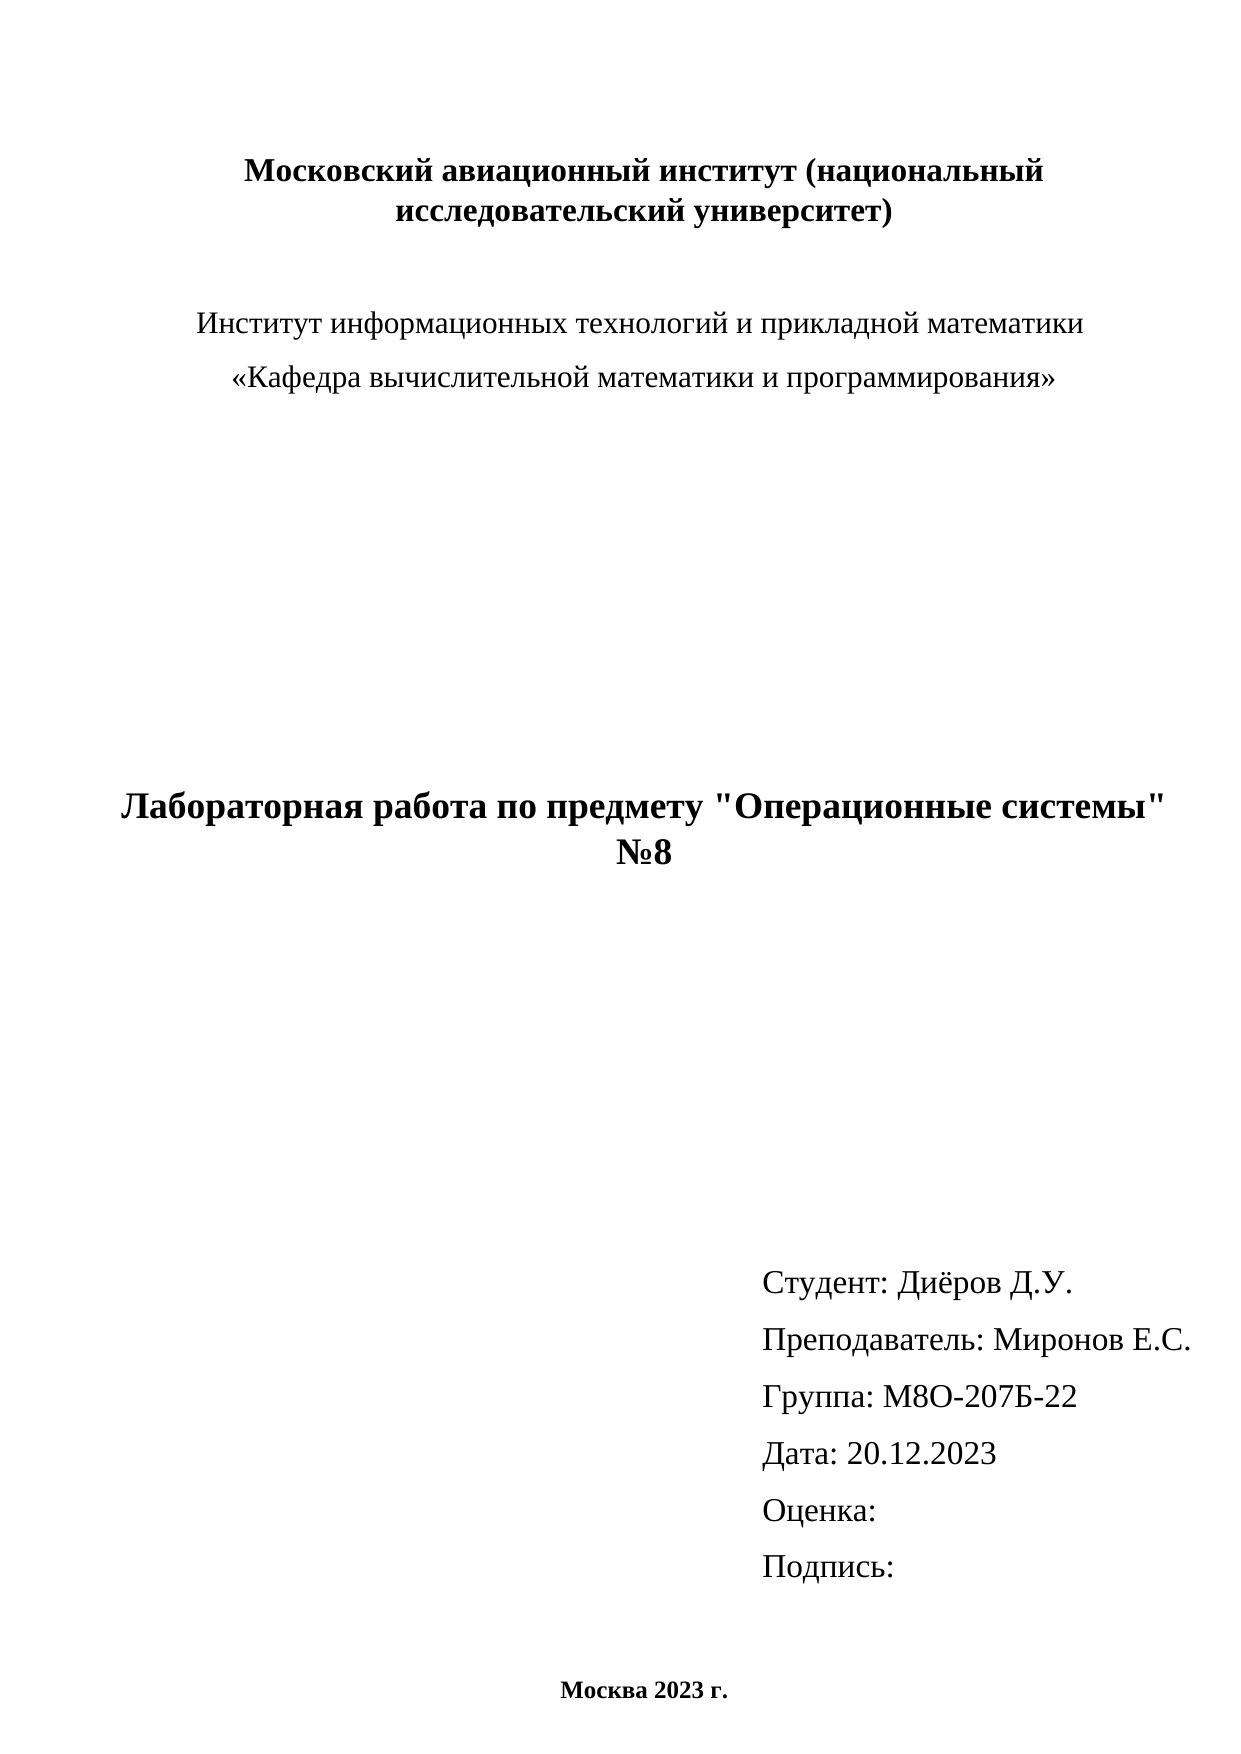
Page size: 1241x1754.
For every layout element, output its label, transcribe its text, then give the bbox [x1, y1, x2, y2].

text Группа: М8О-207Б-22 [762, 1376, 1223, 1414]
text Оценка: [762, 1490, 1223, 1528]
text Подпись: [762, 1547, 1223, 1585]
text Лабораторная работа по предмету "Операционные системы" №8 [112, 784, 1176, 872]
text Дата: 20.12.2023 [762, 1433, 1223, 1471]
text Студент: Диёров Д.У. [762, 1262, 1223, 1301]
text Московский авиационный институт (национальный исследовательский университет) [112, 150, 1176, 228]
text «Кафедра вычислительной математики и программирования» [112, 358, 1176, 394]
text Преподаватель: Миронов Е.С. [762, 1319, 1223, 1357]
text Институт информационных технологий и прикладной математики [112, 304, 1176, 340]
